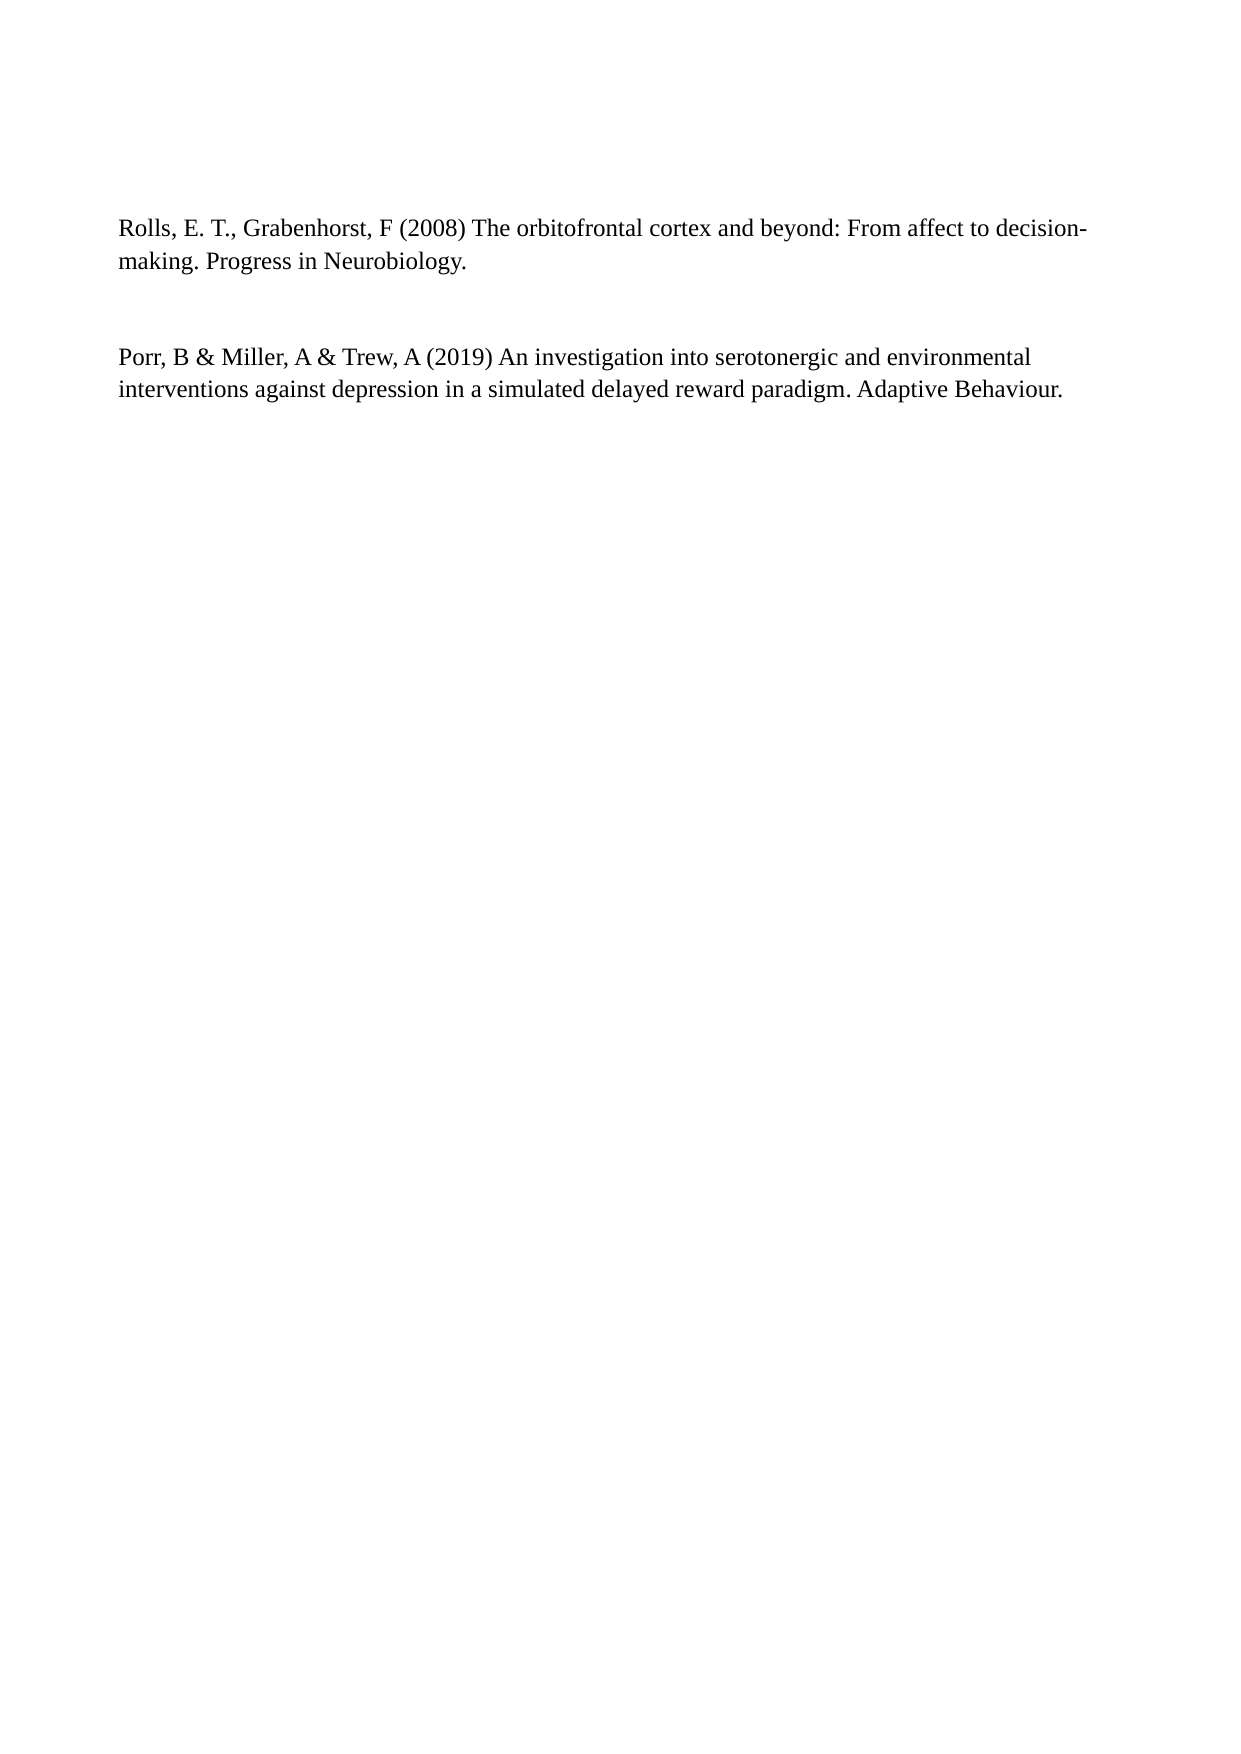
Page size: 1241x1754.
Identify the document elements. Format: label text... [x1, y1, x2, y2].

text Rolls, E. T., Grabenhorst, F (2008) The orbitofrontal cortex and beyond: From affect to decision-making. Progress in Neurobiology. [118, 213, 1122, 275]
text Porr, B & Miller, A & Trew, A (2019) An investigation into serotonergic and environmental interventions against depression in a simulated delayed reward paradigm. Adaptive Behaviour. [118, 342, 1122, 403]
